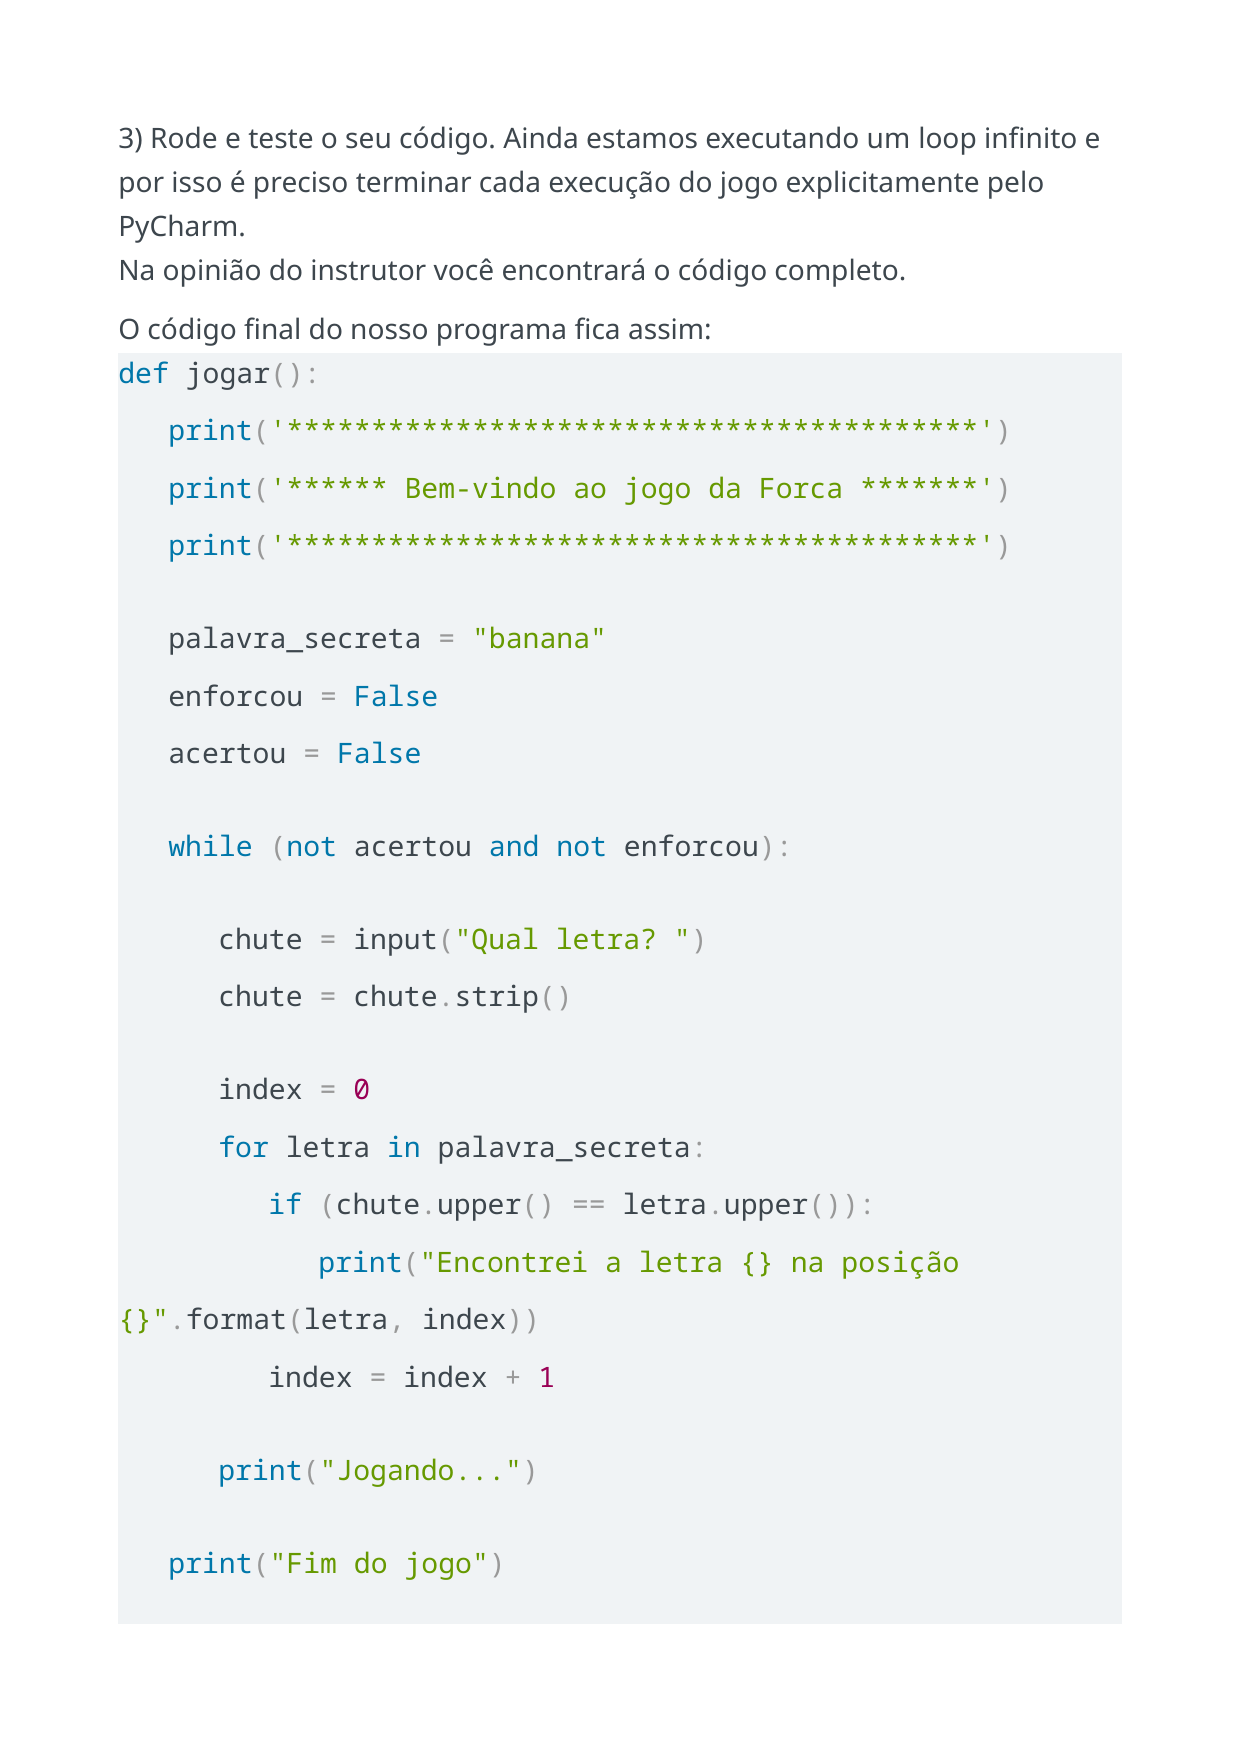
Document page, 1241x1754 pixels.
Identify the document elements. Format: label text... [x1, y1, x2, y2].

text print('****** Bem-vindo ao jogo da Forca *******') [118, 468, 1122, 506]
text print("Encontrei a letra {} na posição {}".format(letra, index)) [118, 1242, 1122, 1338]
text 3) Rode e teste o seu código. Ainda estamos executando um loop infinito e por isso é preciso terminar cada execução do jogo explicitamente pelo PyCharm. [118, 118, 1122, 244]
text O código final do nosso programa fica assim: [118, 309, 1122, 347]
text acertou = False [118, 733, 1122, 772]
text print("Fim do jogo") [118, 1543, 1122, 1581]
text print('*****************************************') [118, 526, 1122, 564]
text print("Jogando...") [118, 1450, 1122, 1488]
text index = 0 [118, 1070, 1122, 1108]
text def jogar(): [118, 353, 1122, 391]
text chute = input("Qual letra? ") [118, 919, 1122, 958]
text palavra_secreta = "banana" [118, 618, 1122, 657]
text if (chute.upper() == letra.upper()): [118, 1185, 1122, 1223]
text for letra in palavra_secreta: [118, 1127, 1122, 1166]
text while (not acertou and not enforcou): [118, 826, 1122, 865]
text enforcou = False [118, 676, 1122, 714]
text index = index + 1 [118, 1357, 1122, 1396]
text print('*****************************************') [118, 411, 1122, 449]
text chute = chute.strip() [118, 977, 1122, 1015]
text Na opinião do instrutor você encontrará o código completo. [118, 250, 1122, 289]
